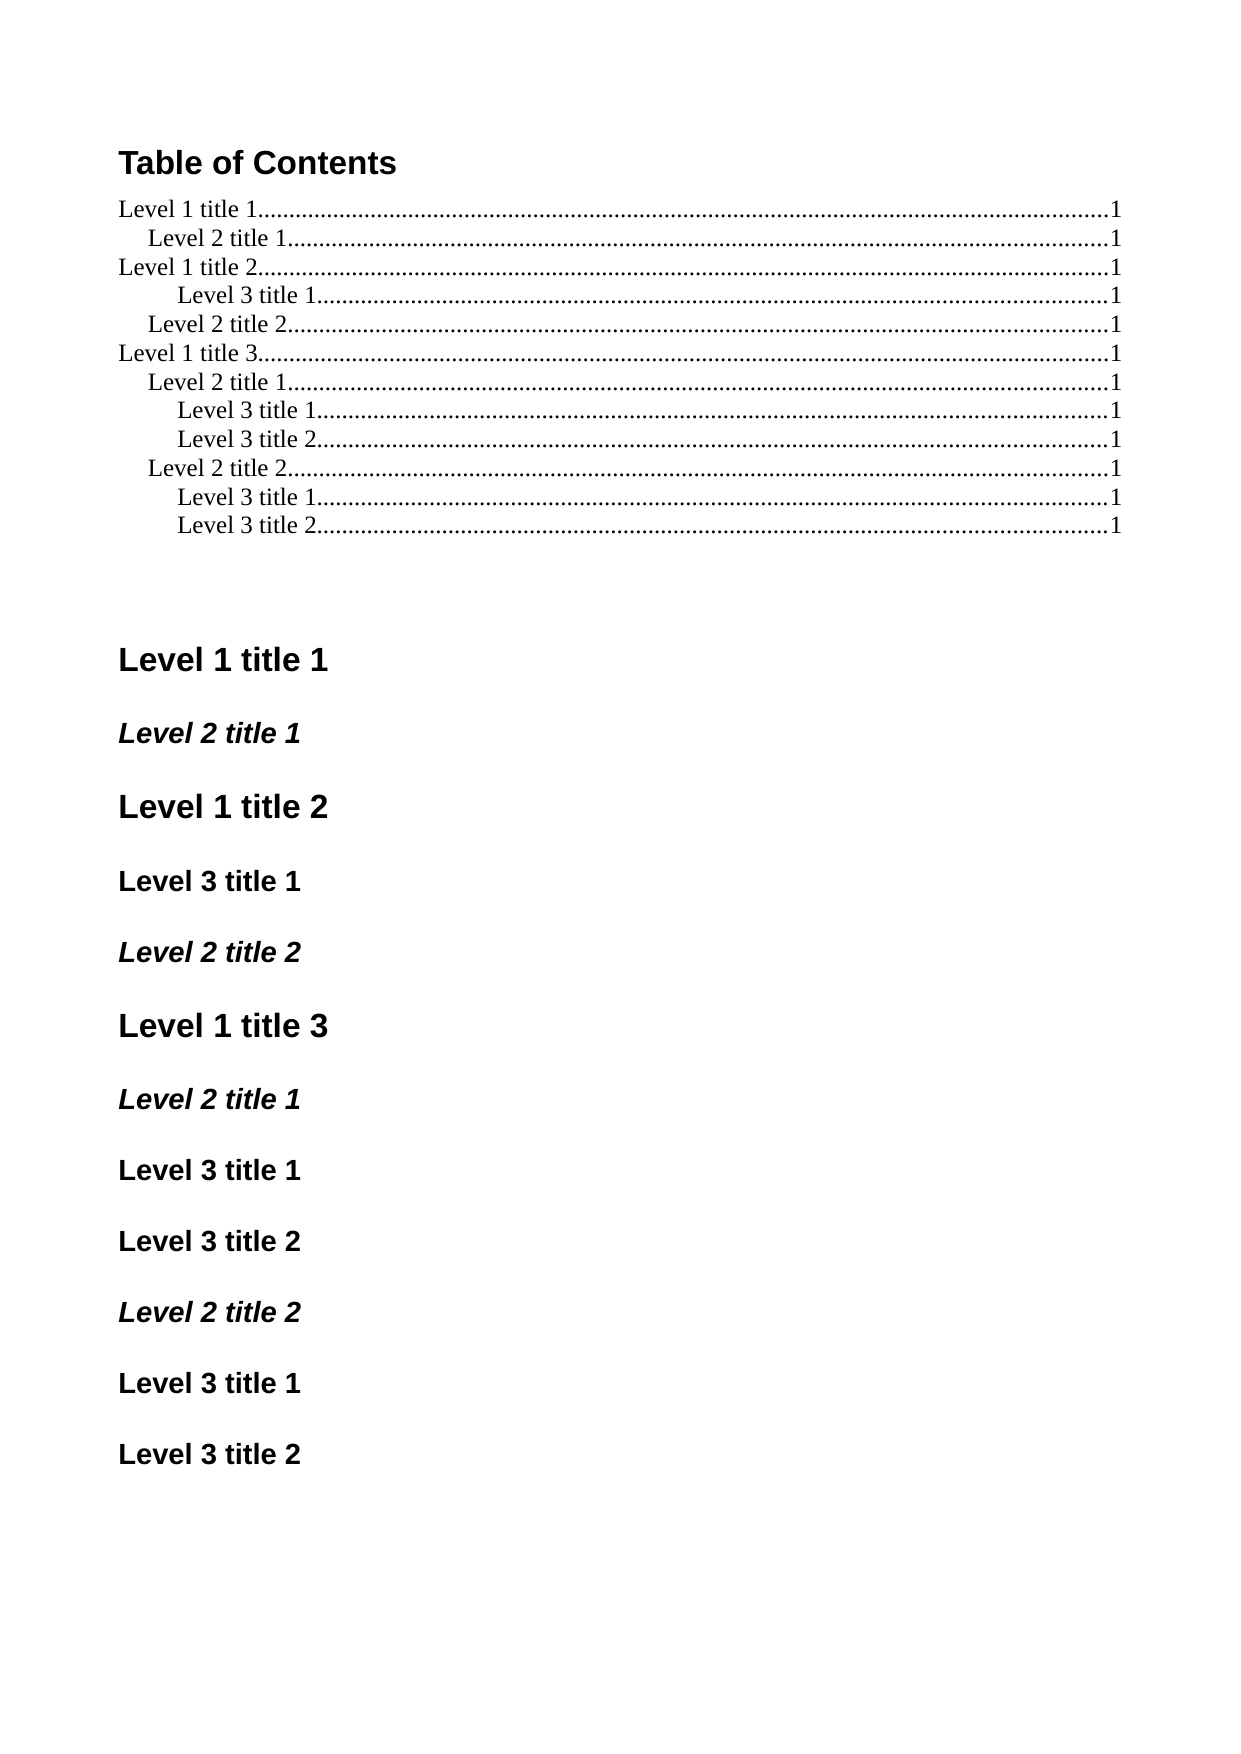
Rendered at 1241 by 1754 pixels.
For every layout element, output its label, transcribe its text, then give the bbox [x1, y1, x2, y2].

text Level 2 title 2 1 [148, 453, 1122, 482]
subtitle Level 2 title 2 [118, 1295, 1122, 1328]
subtitle Level 1 title 3 [118, 1006, 1122, 1044]
subtitle Level 1 title 1 [118, 640, 1122, 679]
text Level 1 title 3 1 [118, 338, 1122, 367]
text Level 1 title 2 1 [118, 252, 1122, 280]
text Level 3 title 1 1 [177, 280, 1122, 309]
text Level 3 title 1 1 [177, 395, 1122, 424]
subtitle Level 3 title 1 [118, 1366, 1122, 1399]
text Level 3 title 1 1 [177, 482, 1122, 510]
subtitle Level 3 title 2 [118, 1224, 1122, 1257]
subtitle Level 3 title 2 [118, 1437, 1122, 1471]
subtitle Level 1 title 2 [118, 787, 1122, 826]
text Level 3 title 2 1 [177, 510, 1122, 539]
subtitle Level 2 title 2 [118, 934, 1122, 968]
text Level 1 title 1 1 [118, 194, 1122, 223]
subtitle Level 3 title 1 [118, 1153, 1122, 1186]
subtitle Level 2 title 1 [118, 1082, 1122, 1115]
text Level 2 title 2 1 [148, 309, 1122, 338]
subtitle Level 2 title 1 [118, 716, 1122, 750]
subtitle Level 3 title 1 [118, 863, 1122, 897]
subtitle Table of Contents [118, 143, 1122, 182]
text Level 2 title 1 1 [148, 223, 1122, 252]
text Level 2 title 1 1 [148, 367, 1122, 395]
text Level 3 title 2 1 [177, 424, 1122, 453]
